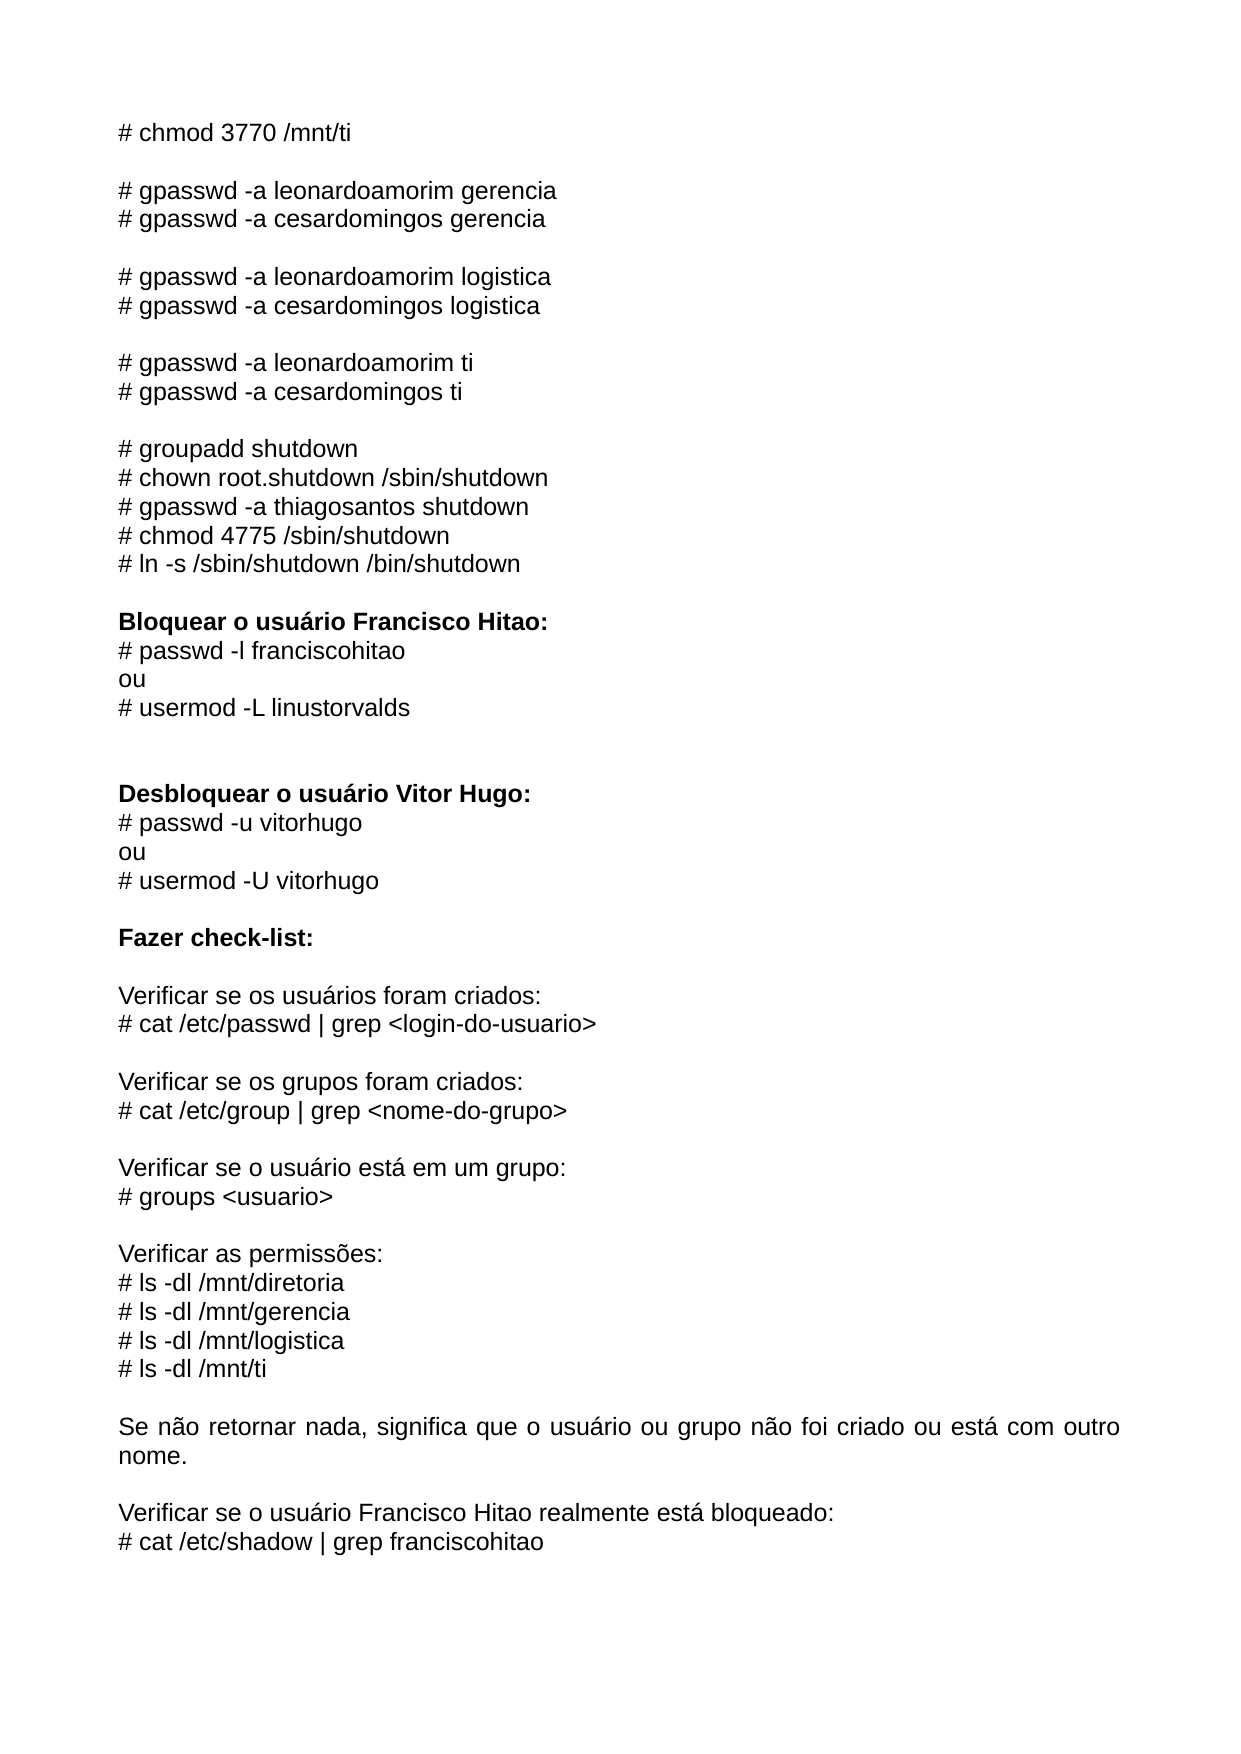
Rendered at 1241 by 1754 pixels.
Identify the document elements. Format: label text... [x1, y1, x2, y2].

text Desbloquear o usuário Vitor Hugo: [118, 779, 1122, 808]
text Verificar as permissões: [118, 1239, 1122, 1268]
text # gpasswd -a leonardoamorim ti [118, 348, 1122, 377]
text # chmod 4775 /sbin/shutdown [118, 521, 1122, 549]
text # usermod -U vitorhugo [118, 866, 1122, 894]
text # passwd -u vitorhugo [118, 808, 1122, 837]
text # ls -dl /mnt/diretoria [118, 1268, 1122, 1297]
text # passwd -l franciscohitao [118, 636, 1122, 664]
text Verificar se os grupos foram criados: [118, 1067, 1122, 1096]
text # gpasswd -a cesardomingos gerencia [118, 204, 1122, 233]
text # gpasswd -a leonardoamorim gerencia [118, 176, 1122, 204]
text Verificar se o usuário está em um grupo: [118, 1153, 1122, 1182]
text Bloquear o usuário Francisco Hitao: [118, 607, 1122, 636]
text Verificar se o usuário Francisco Hitao realmente está bloqueado: [118, 1498, 1122, 1527]
text # gpasswd -a cesardomingos ti [118, 377, 1122, 406]
text Se não retornar nada, significa que o usuário ou grupo não foi criado ou está com outro nome. [118, 1412, 1122, 1469]
text ou [118, 837, 1122, 866]
text # chown root.shutdown /sbin/shutdown [118, 463, 1122, 492]
text # chmod 3770 /mnt/ti [118, 118, 1122, 147]
text # gpasswd -a cesardomingos logistica [118, 291, 1122, 319]
text # ls -dl /mnt/gerencia [118, 1297, 1122, 1326]
text ou [118, 664, 1122, 693]
text Fazer check-list: [118, 923, 1122, 952]
text # ln -s /sbin/shutdown /bin/shutdown [118, 549, 1122, 578]
text # gpasswd -a thiagosantos shutdown [118, 492, 1122, 521]
text # usermod -L linustorvalds [118, 693, 1122, 722]
text # gpasswd -a leonardoamorim logistica [118, 262, 1122, 291]
text Verificar se os usuários foram criados: [118, 981, 1122, 1009]
text # groups <usuario> [118, 1182, 1122, 1211]
text # cat /etc/shadow | grep franciscohitao [118, 1527, 1122, 1556]
text # ls -dl /mnt/ti [118, 1354, 1122, 1383]
text # ls -dl /mnt/logistica [118, 1326, 1122, 1354]
text # groupadd shutdown [118, 434, 1122, 463]
text # cat /etc/passwd | grep <login-do-usuario> [118, 1009, 1122, 1038]
text # cat /etc/group | grep <nome-do-grupo> [118, 1096, 1122, 1124]
